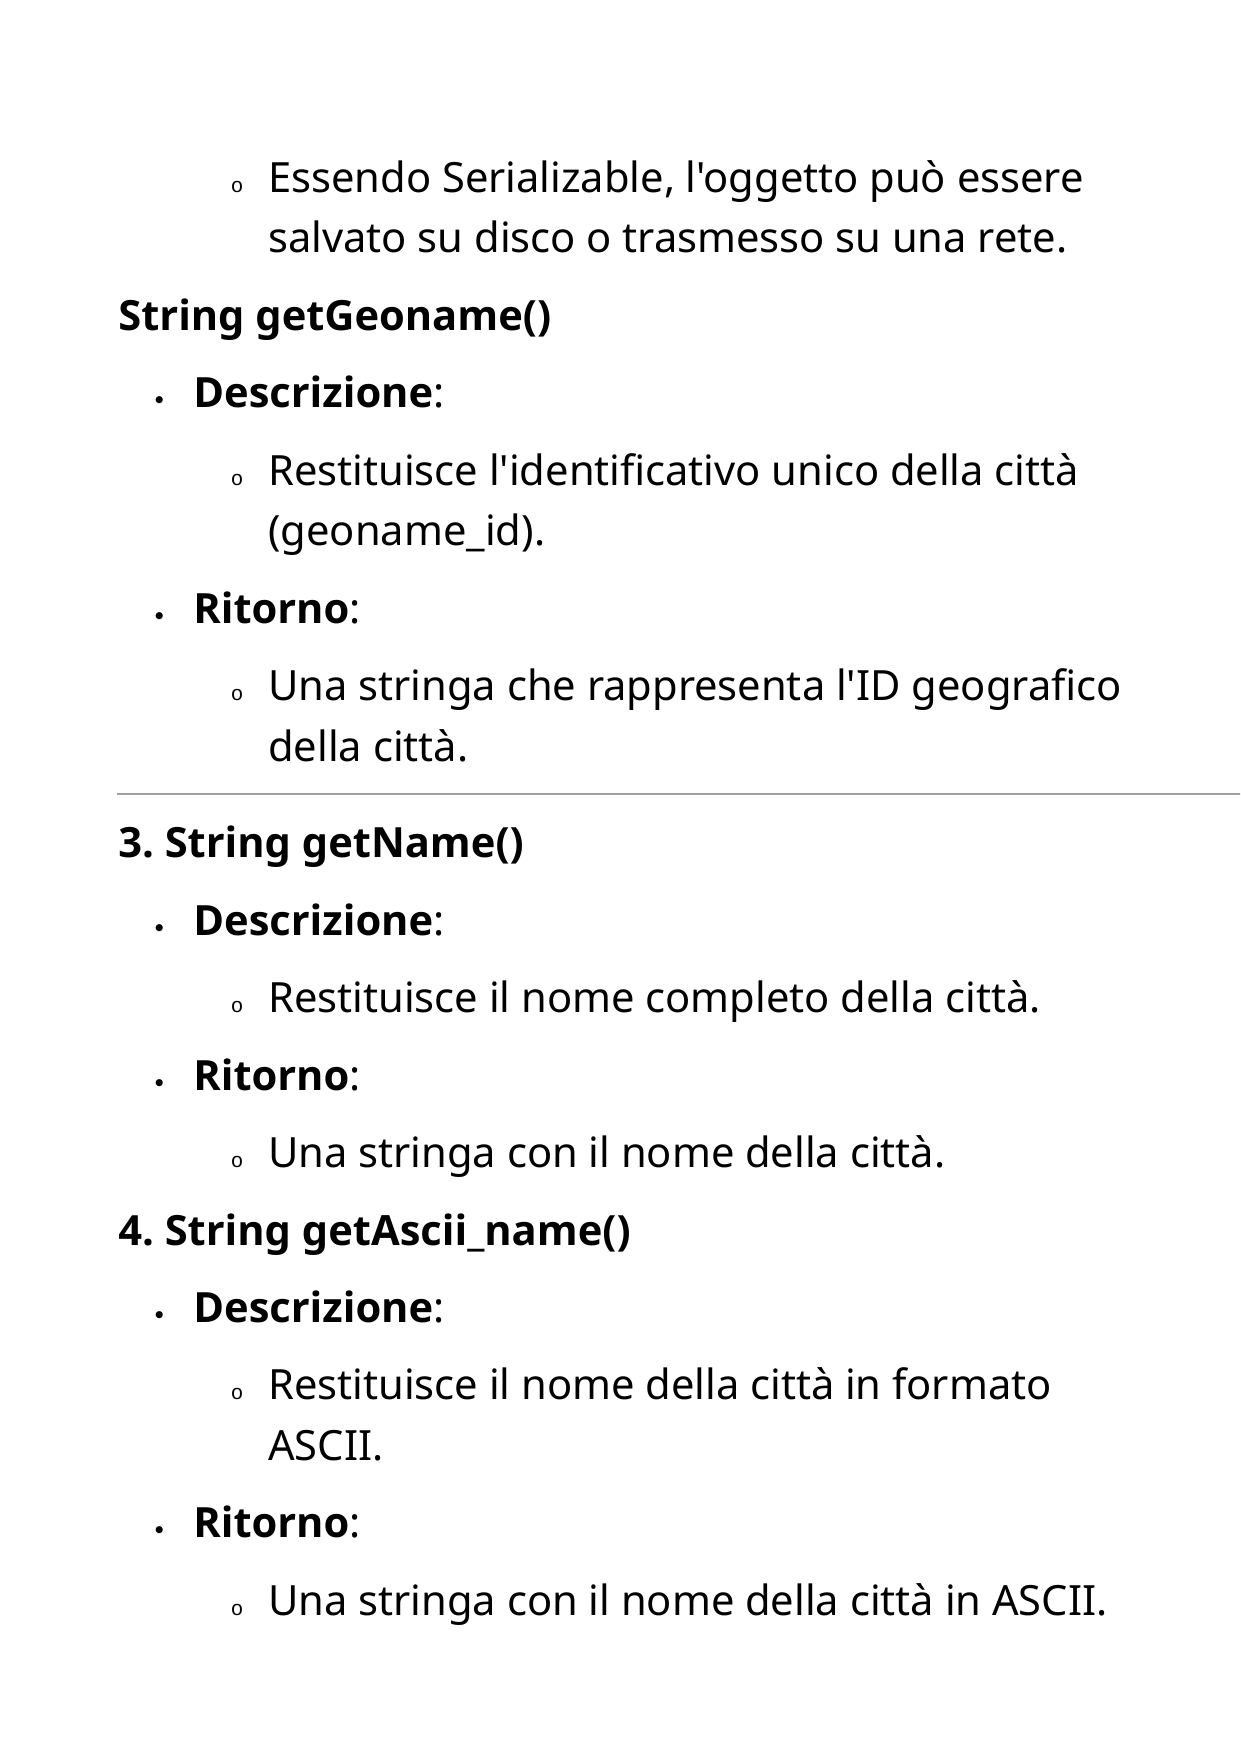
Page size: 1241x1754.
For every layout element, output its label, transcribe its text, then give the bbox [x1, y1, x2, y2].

list Ritorno: [156, 579, 1122, 635]
list Restituisce il nome completo della città. [231, 968, 1122, 1025]
list Restituisce l'identificativo unico della città (geoname_id). [231, 441, 1122, 558]
list Una stringa che rappresenta l'ID geografico della città. [231, 656, 1122, 773]
list Una stringa con il nome della città in ASCII. [231, 1571, 1122, 1627]
text 3. String getName() [118, 813, 1122, 870]
list Descrizione: [156, 891, 1122, 947]
text String getGeoname() [118, 286, 1122, 342]
list Una stringa con il nome della città. [231, 1123, 1122, 1180]
list Ritorno: [156, 1493, 1122, 1550]
list Restituisce il nome della città in formato ASCII. [231, 1355, 1122, 1473]
list Essendo Serializable, l'oggetto può essere salvato su disco o trasmesso su una rete. [231, 148, 1122, 265]
list Descrizione: [156, 363, 1122, 420]
text 4. String getAscii_name() [118, 1200, 1122, 1257]
list Descrizione: [156, 1278, 1122, 1334]
list Ritorno: [156, 1046, 1122, 1102]
